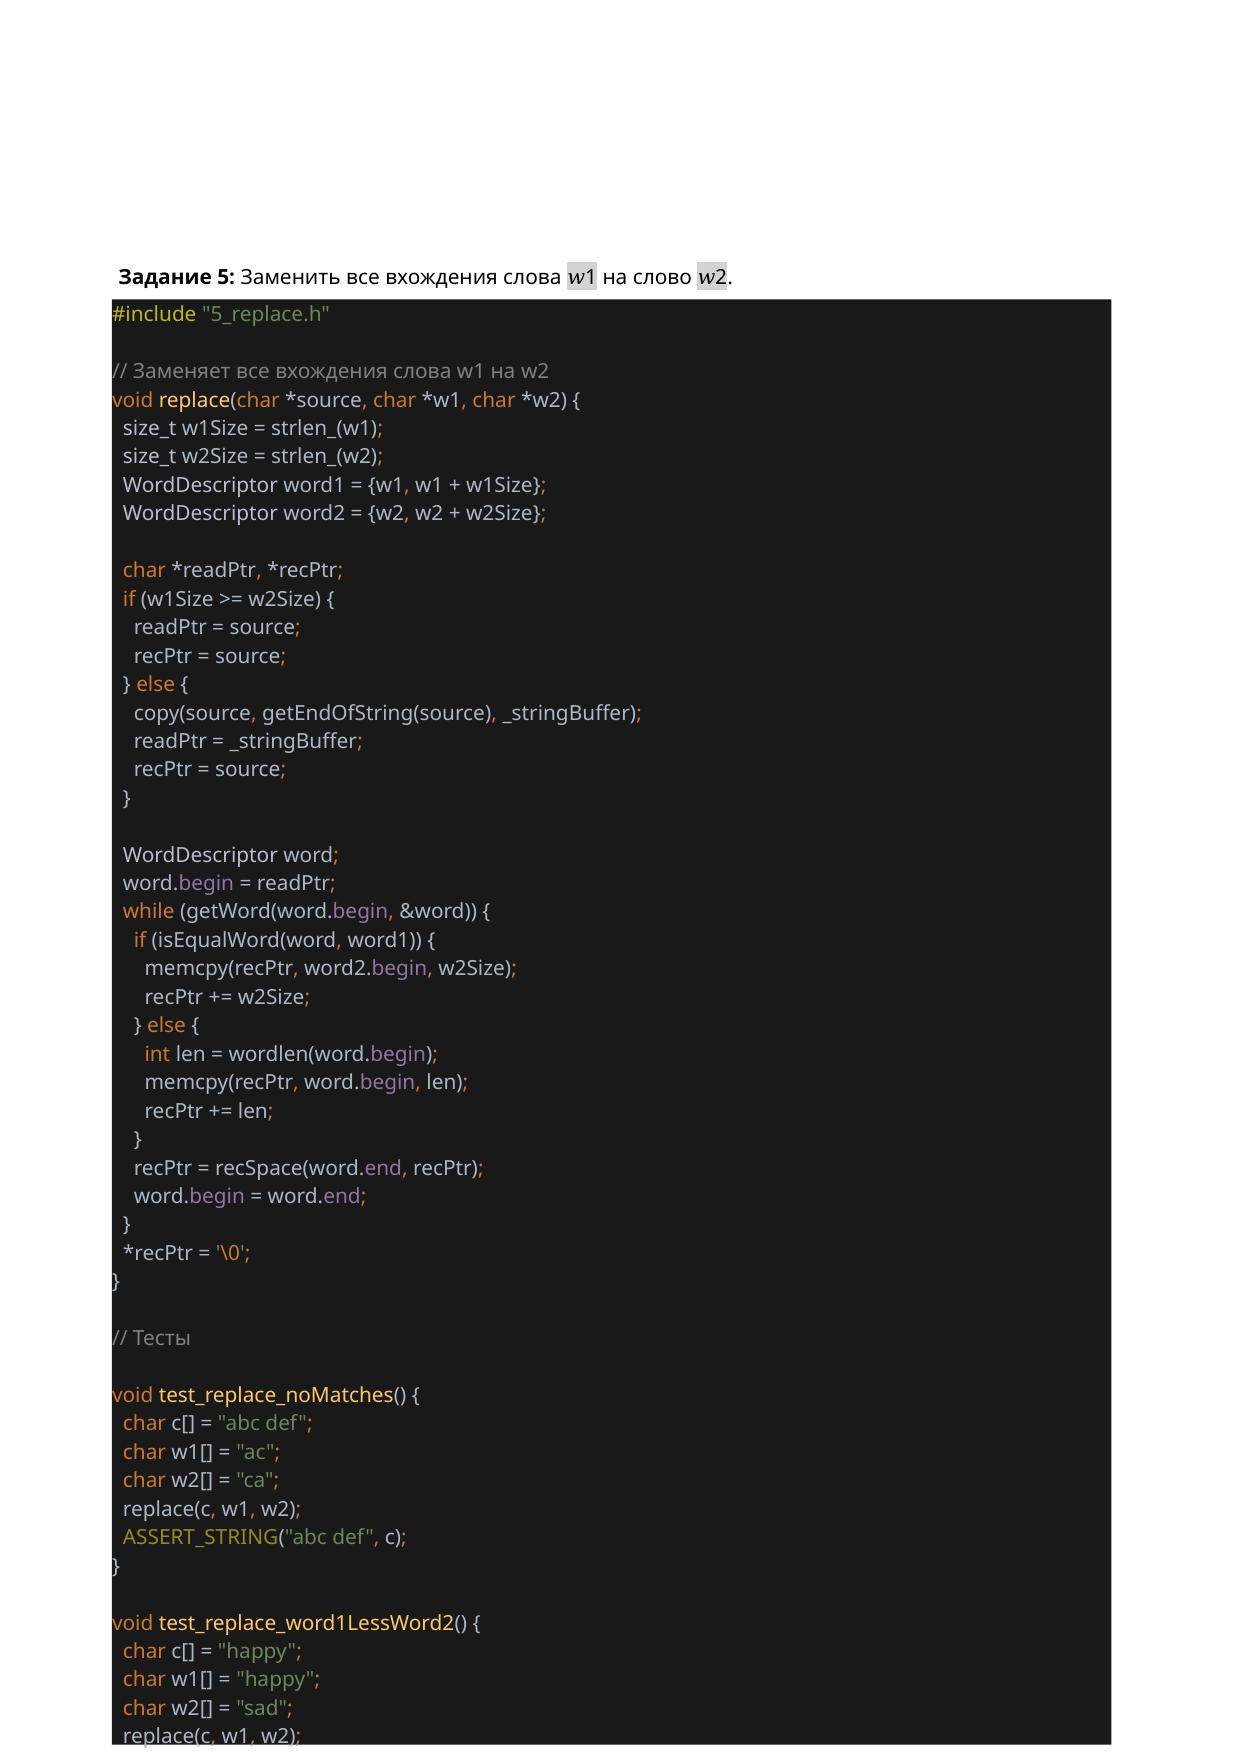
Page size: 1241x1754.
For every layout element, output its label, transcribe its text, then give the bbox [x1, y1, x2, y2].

text Задание 5: Заменить все вхождения слова 𝑤1 на слово 𝑤2. [118, 262, 1122, 290]
